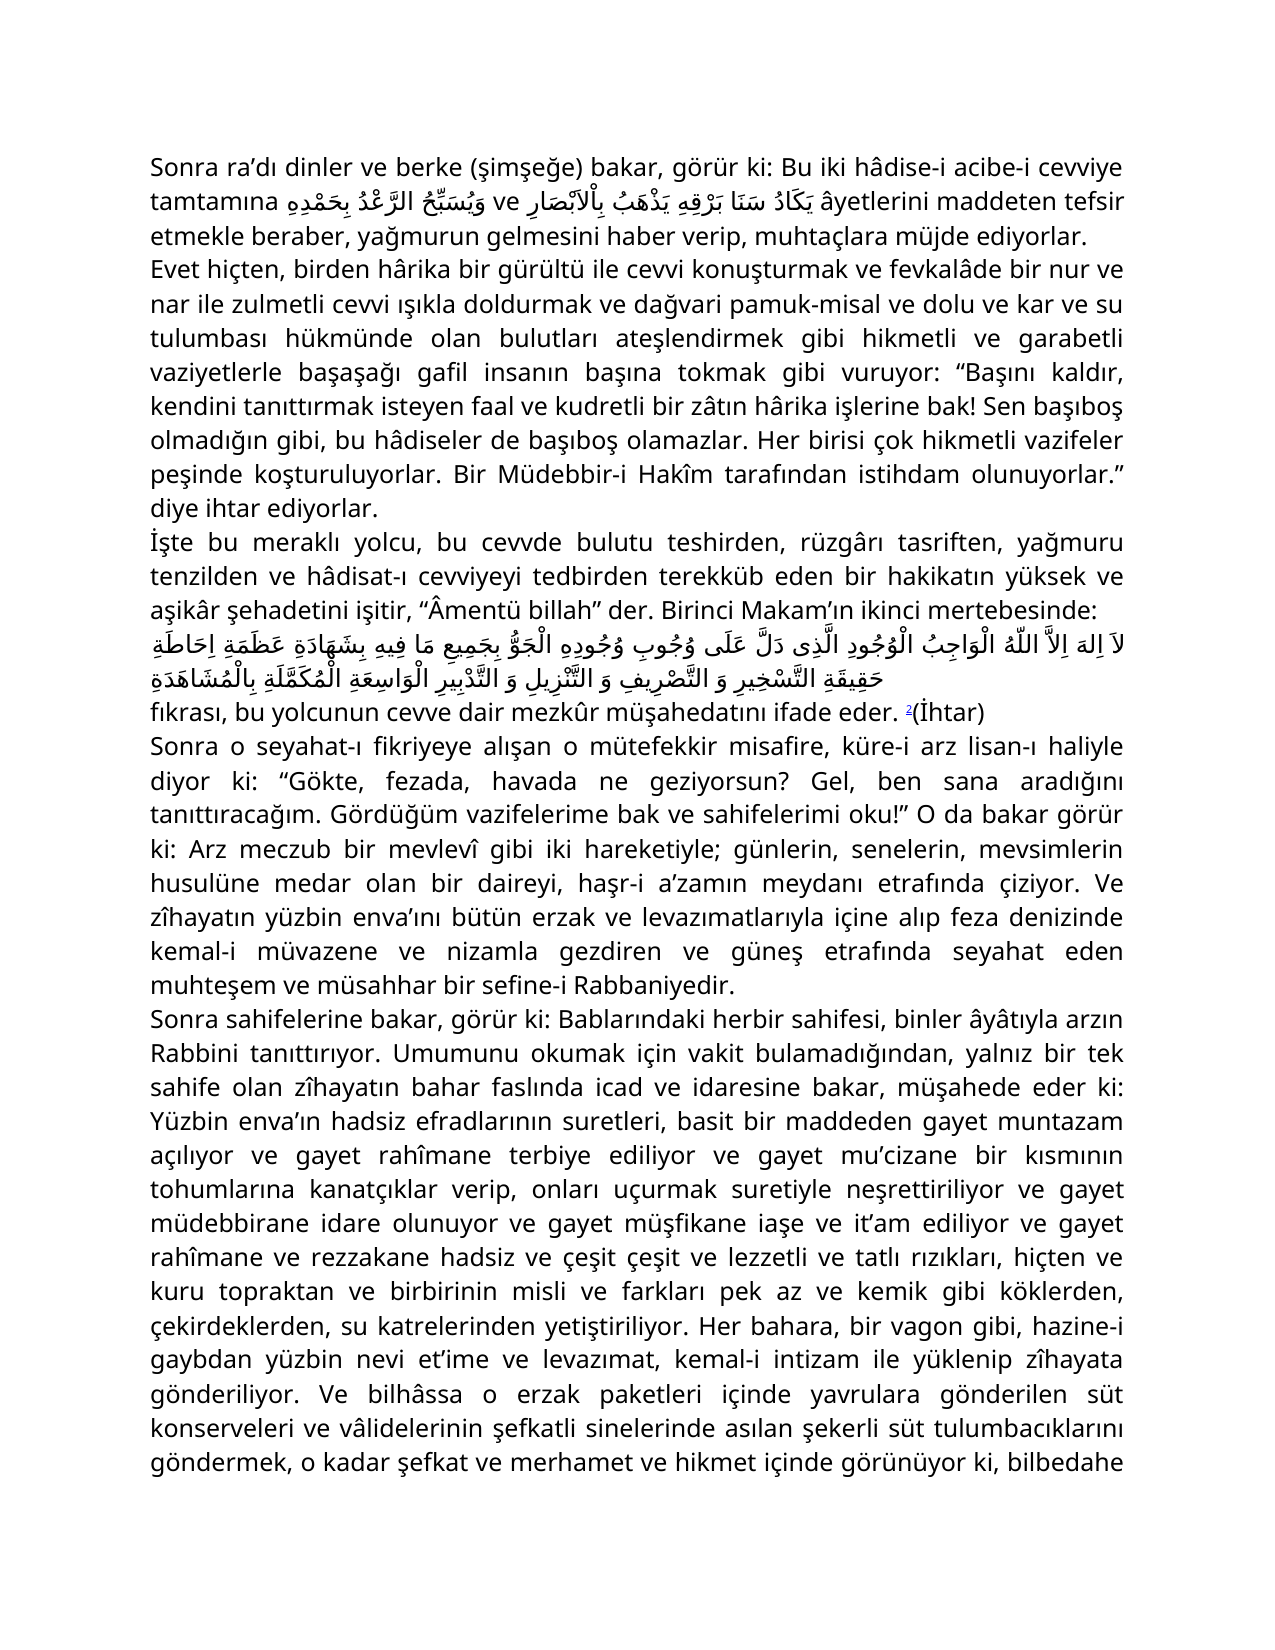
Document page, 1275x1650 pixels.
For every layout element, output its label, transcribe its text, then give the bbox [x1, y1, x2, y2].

text لاَ اِلهَ اِلاَّ اللّهُ الْوَاجِبُ الْوُجُودِ الَّذِى دَلَّ عَلَى وُجُوبِ وُجُودِهِ الْجَوُّ بِجَمِيعِ مَا فِيهِ بِشَهَادَةِ عَظَمَةِ اِحَاطَةِ حَقِيقَةِ التَّسْخِيرِ وَ التَّصْرِيفِ وَ التَّنْزِيلِ وَ التَّدْبِيرِ الْوَاسِعَةِ الْمُكَمَّلَةِ بِالْمُشَاهَدَةِ [150, 627, 1125, 695]
text Sonra o seyahat-ı fikriyeye alışan o mütefekkir misafire, küre-i arz lisan-ı haliyle diyor ki: “Gökte, fezada, havada ne geziyorsun? Gel, ben sana aradığını tanıttıracağım. Gördüğüm vazifelerime bak ve sahifelerimi oku!” O da bakar görür ki: Arz meczub bir mevlevî gibi iki hareketiyle; günlerin, senelerin, mevsimlerin husulüne medar olan bir daireyi, haşr-i a’zamın meydanı etrafında çiziyor. Ve zîhayatın yüzbin enva’ını bütün erzak ve levazımatlarıyla içine alıp feza denizinde kemal-i müvazene ve nizamla gezdiren ve güneş etrafında seyahat eden muhteşem ve müsahhar bir sefine-i Rabbaniyedir. [150, 729, 1125, 1002]
text fıkrası, bu yolcunun cevve dair mezkûr müşahedatını ifade eder. 2(İhtar) [150, 695, 1125, 729]
text Sonra ra’dı dinler ve berke (şimşeğe) bakar, görür ki: Bu iki hâdise-i acibe-i cevviye tamtamına وَيُسَبِّحُ الرَّعْدُ بِحَمْدِهِ ve يَكَادُ سَنَا بَرْقِهِ يَذْهَبُ بِاْلاَبْصَارِ âyetlerini maddeten tefsir etmekle beraber, yağmurun gelmesini haber verip, muhtaçlara müjde ediyorlar. [150, 150, 1125, 252]
text Sonra sahifelerine bakar, görür ki: Bablarındaki herbir sahifesi, binler âyâtıyla arzın Rabbini tanıttırıyor. Umumunu okumak için vakit bulamadığından, yalnız bir tek sahife olan zîhayatın bahar faslında icad ve idaresine bakar, müşahede eder ki: Yüzbin enva’ın hadsiz efradlarının suretleri, basit bir maddeden gayet muntazam açılıyor ve gayet rahîmane terbiye ediliyor ve gayet mu’cizane bir kısmının tohumlarına kanatçıklar verip, onları uçurmak suretiyle neşrettiriliyor ve gayet müdebbirane idare olunuyor ve gayet müşfikane iaşe ve it’am ediliyor ve gayet rahîmane ve rezzakane hadsiz ve çeşit çeşit ve lezzetli ve tatlı rızıkları, hiçten ve kuru topraktan ve birbirinin misli ve farkları pek az ve kemik gibi köklerden, çekirdeklerden, su katrelerinden yetiştiriliyor. Her bahara, bir vagon gibi, hazine-i gaybdan yüzbin nevi et’ime ve levazımat, kemal-i intizam ile yüklenip zîhayata gönderiliyor. Ve bilhâssa o erzak paketleri içinde yavrulara gönderilen süt konserveleri ve vâlidelerinin şefkatli sinelerinde asılan şekerli süt tulumbacıklarını göndermek, o kadar şefkat ve merhamet ve hikmet içinde görünüyor ki, bilbedahe [150, 1002, 1125, 1478]
text Evet hiçten, birden hârika bir gürültü ile cevvi konuşturmak ve fevkalâde bir nur ve nar ile zulmetli cevvi ışıkla doldurmak ve dağvari pamuk-misal ve dolu ve kar ve su tulumbası hükmünde olan bulutları ateşlendirmek gibi hikmetli ve garabetli vaziyetlerle başaşağı gafil insanın başına tokmak gibi vuruyor: “Başını kaldır, kendini tanıttırmak isteyen faal ve kudretli bir zâtın hârika işlerine bak! Sen başıboş olmadığın gibi, bu hâdiseler de başıboş olamazlar. Her birisi çok hikmetli vazifeler peşinde koşturuluyorlar. Bir Müdebbir-i Hakîm tarafından istihdam olunuyorlar.” diye ihtar ediyorlar. [150, 252, 1125, 525]
text İşte bu meraklı yolcu, bu cevvde bulutu teshirden, rüzgârı tasriften, yağmuru tenzilden ve hâdisat-ı cevviyeyi tedbirden terekküb eden bir hakikatın yüksek ve aşikâr şehadetini işitir, “Âmentü billah” der. Birinci Makam’ın ikinci mertebesinde: [150, 525, 1125, 627]
